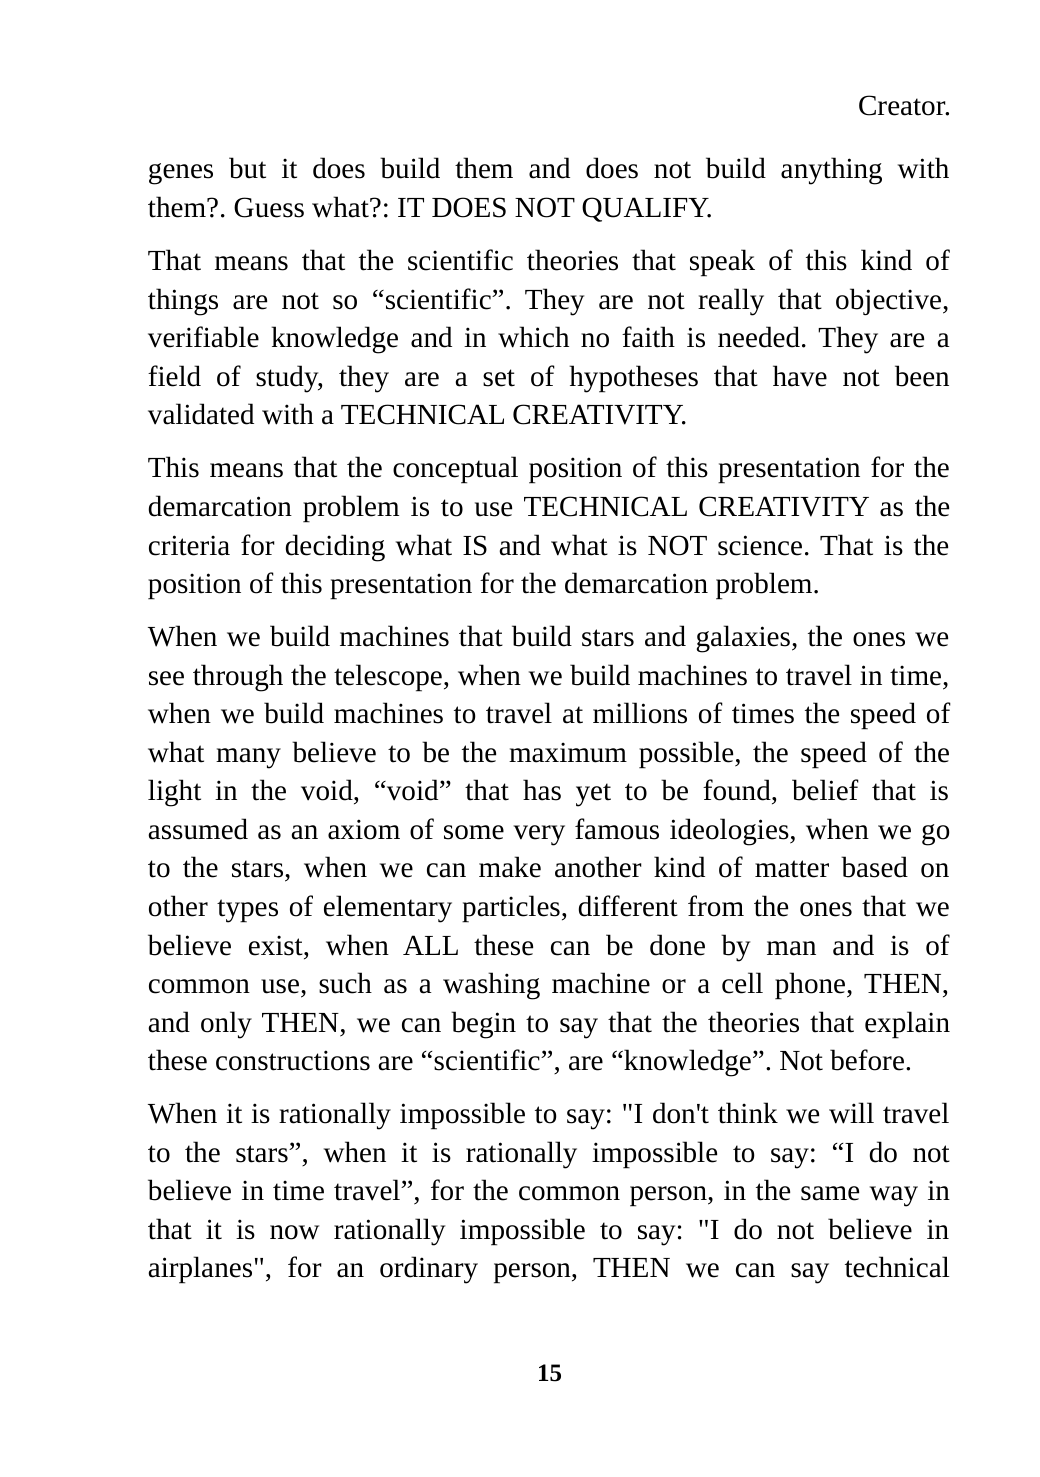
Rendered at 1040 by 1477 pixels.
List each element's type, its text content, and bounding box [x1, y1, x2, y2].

text When it is rationally impossible to say: "I don't think we will travel to the stars”, when it is rationally impossible to say: “I do not believe in time travel”, for the common person, in the same way in that it is now rationally impossible to say: "I do not believe in airplanes", for an ordinary person, THEN we can say technical [148, 1096, 951, 1284]
text genes but it does build them and does not build anything with them?. Guess what?: IT DOES NOT QUALIFY. [148, 152, 951, 224]
text That means that the scientific theories that speak of this kind of things are not so “scientific”. They are not really that objective, verifiable knowledge and in which no faith is needed. They are a field of study, they are a set of hypotheses that have not been validated with a TECHNICAL CREATIVITY. [148, 243, 951, 431]
text This means that the conceptual position of this presentation for the demarcation problem is to use TECHNICAL CREATIVITY as the criteria for deciding what IS and what is NOT science. That is the position of this presentation for the demarcation problem. [148, 451, 951, 600]
text When we build machines that build stars and galaxies, the ones we see through the telescope, when we build machines to travel in time, when we build machines to travel at millions of times the speed of what many believe to be the maximum possible, the speed of the light in the void, “void” that has yet to be found, belief that is assumed as an axiom of some very famous ideologies, when we go to the stars, when we can make another kind of matter based on other types of elementary particles, different from the ones that we believe exist, when ALL these can be done by man and is of common use, such as a washing machine or a cell phone, THEN, and only THEN, we can begin to say that the theories that explain these constructions are “scientific”, are “knowledge”. Not before. [148, 619, 951, 1077]
